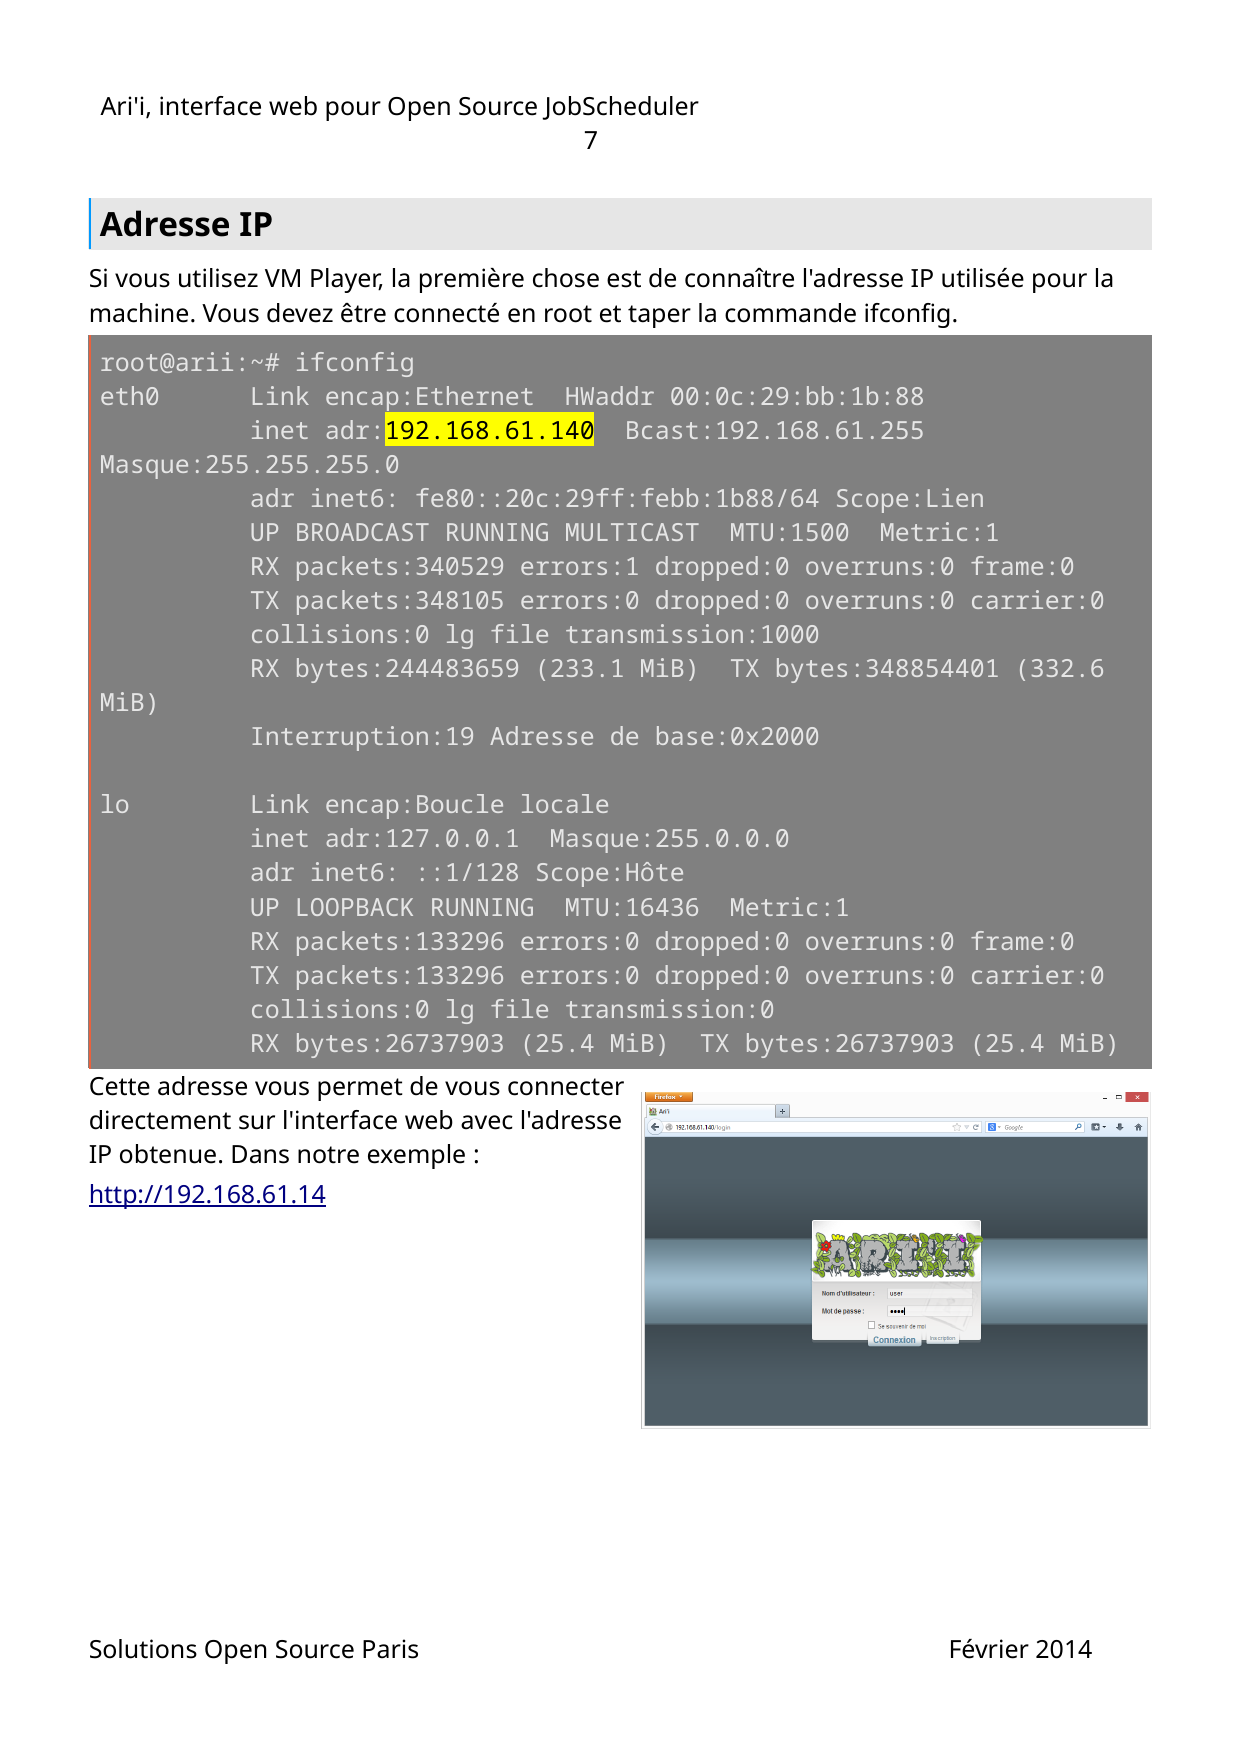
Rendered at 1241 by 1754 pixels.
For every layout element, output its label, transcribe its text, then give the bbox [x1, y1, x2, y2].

text collisions:0 lg file transmission:0 [91, 982, 1151, 1016]
text Interruption:19 Adresse de base:0x2000 [91, 710, 1151, 744]
subtitle Adresse IP [91, 199, 1151, 249]
text adr inet6: ::1/128 Scope:Hôte [91, 846, 1151, 880]
text root@arii:~# ifconfig [91, 336, 1151, 369]
text inet adr:192.168.61.140 Bcast:192.168.61.255 Masque:255.255.255.0 [91, 403, 1151, 471]
text http://192.168.61.14 [88, 1177, 641, 1211]
text TX packets:348105 errors:0 dropped:0 overruns:0 carrier:0 [91, 574, 1151, 608]
text UP LOOPBACK RUNNING MTU:16436 Metric:1 [91, 880, 1151, 914]
text Si vous utilisez VM Player, la première chose est de connaître l'adresse IP utilisée pour la machine. Vous devez être connecté en root et taper la commande ifconfig. [88, 261, 1152, 329]
text Cette adresse vous permet de vous connecter directement sur l'interface web avec l'adresse IP obtenue. Dans notre exemple : [88, 1068, 1152, 1171]
text eth0 Link encap:Ethernet HWaddr 00:0c:29:bb:1b:88 [91, 369, 1151, 403]
text collisions:0 lg file transmission:1000 [91, 608, 1151, 642]
text inet adr:127.0.0.1 Masque:255.0.0.0 [91, 812, 1151, 846]
text RX bytes:26737903 (25.4 MiB) TX bytes:26737903 (25.4 MiB) [91, 1016, 1151, 1068]
text lo Link encap:Boucle locale [91, 778, 1151, 812]
text adr inet6: fe80::20c:29ff:febb:1b88/64 Scope:Lien [91, 471, 1151, 506]
text RX packets:133296 errors:0 dropped:0 overruns:0 frame:0 [91, 914, 1151, 948]
text RX bytes:244483659 (233.1 MiB) TX bytes:348854401 (332.6 MiB) [91, 642, 1151, 710]
text RX packets:340529 errors:1 dropped:0 overruns:0 frame:0 [91, 539, 1151, 574]
picture [641, 1092, 1151, 1429]
text UP BROADCAST RUNNING MULTICAST MTU:1500 Metric:1 [91, 506, 1151, 539]
text TX packets:133296 errors:0 dropped:0 overruns:0 carrier:0 [91, 948, 1151, 982]
